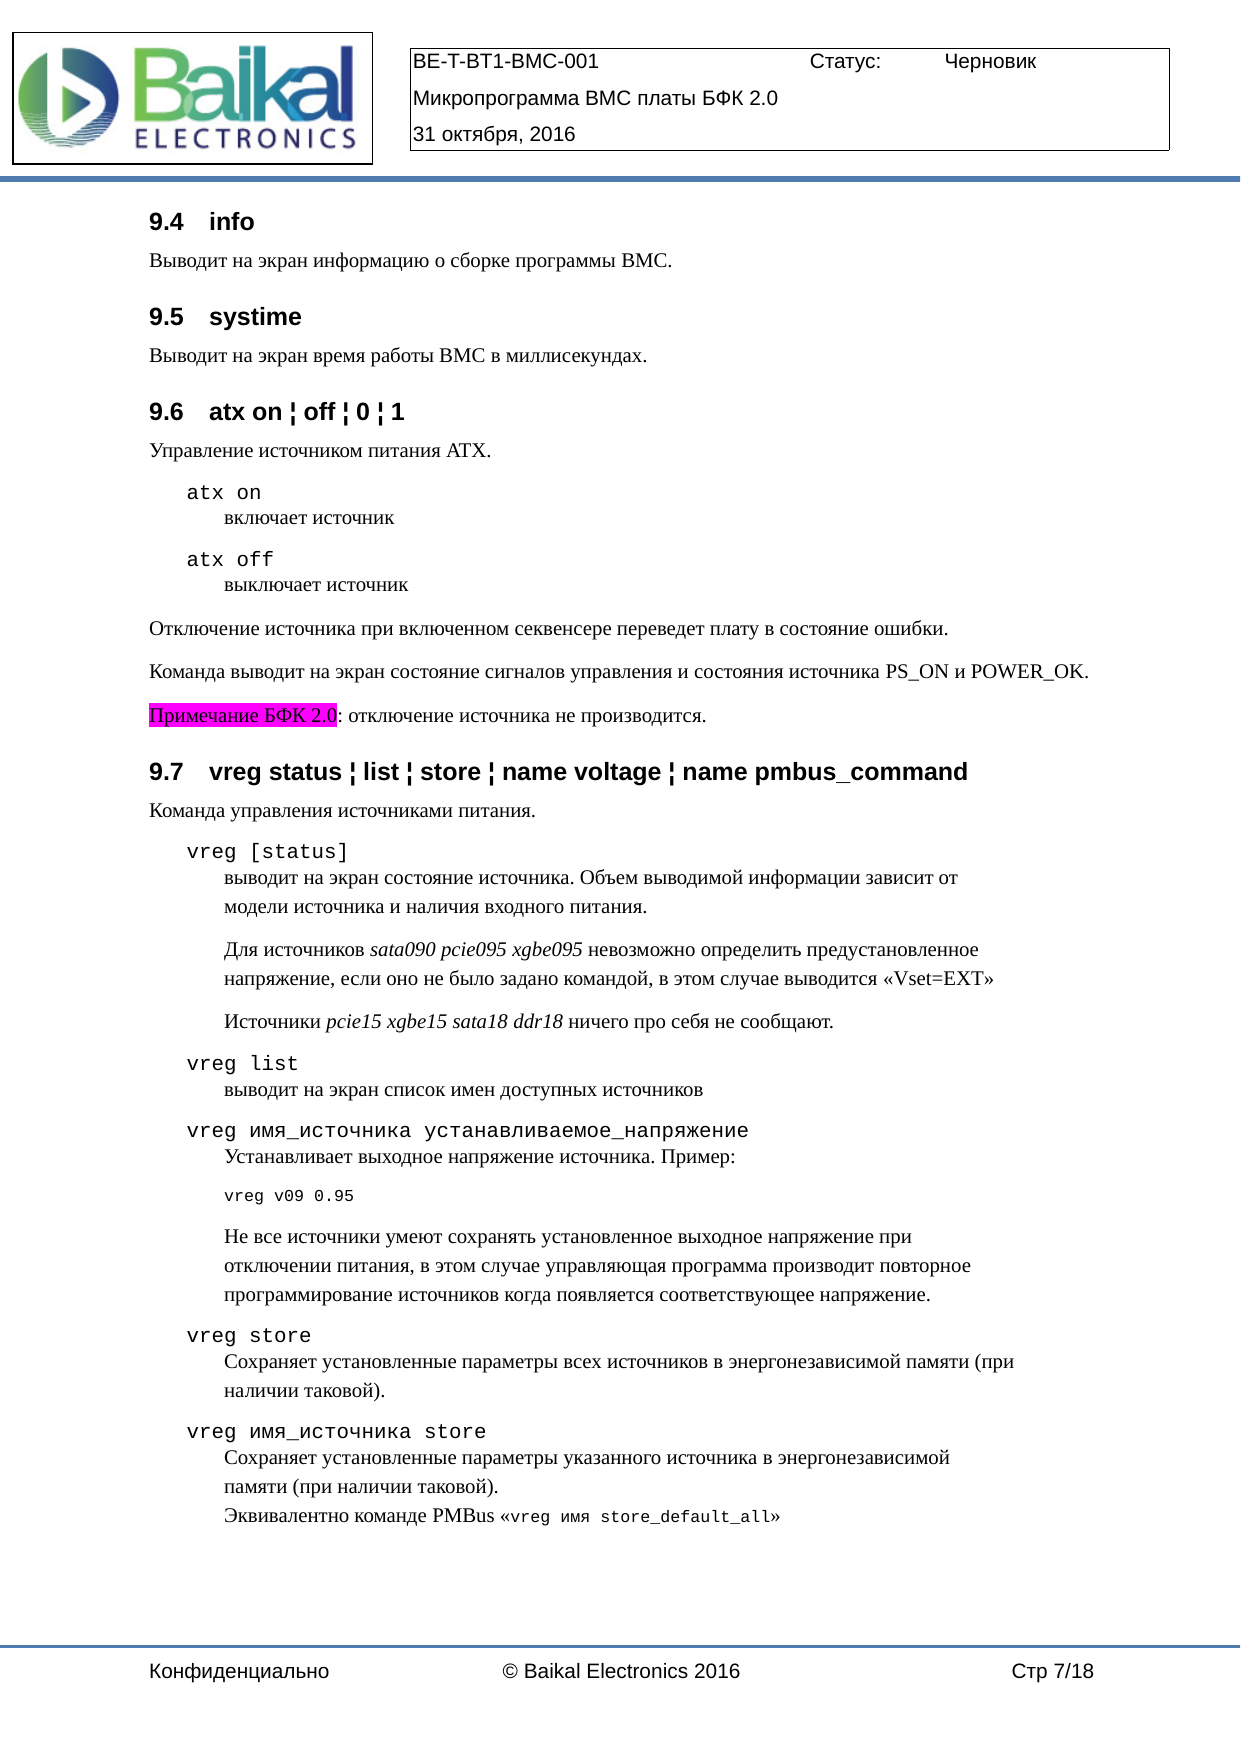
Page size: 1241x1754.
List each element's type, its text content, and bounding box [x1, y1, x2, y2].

text включает источник [224, 505, 1015, 529]
text Выводит на экран время работы BMC в миллисекундах. [149, 343, 1090, 367]
text Примечание БФК 2.0: отключение источника не производится. [149, 703, 1090, 727]
subtitle vreg status ¦ list ¦ store ¦ name voltage ¦ name pmbus_command [149, 757, 1090, 785]
text Управление источником питания ATX. [149, 438, 1090, 462]
text Команда выводит на экран состояние сигналов управления и состояния источника PS_ON и POWER_OK. [149, 659, 1090, 683]
text выводит на экран список имен доступных источников [224, 1077, 1015, 1101]
text Не все источники умеют сохранять установленное выходное напряжение при отключении питания, в этом случае управляющая программа производит повторное программирование источников когда появляется соответствующее напряжение. [224, 1224, 1015, 1306]
text Выводит на экран информацию о сборке программы BMC. [149, 248, 1090, 272]
picture [14, 33, 205, 52]
text Команда управления источниками питания. [149, 798, 1090, 822]
text выключает источник [224, 572, 1015, 596]
text vreg имя_источника устанавливаемое_напряжение [149, 1120, 1090, 1144]
text Отключение источника при включенном секвенсере переведет плату в состояние ошибки. [149, 616, 1090, 640]
text vreg list [149, 1053, 1090, 1077]
text vreg [status] [149, 841, 1090, 865]
text atx off [149, 549, 1090, 572]
text vreg store [149, 1325, 1090, 1349]
subtitle systime [149, 302, 1090, 331]
text Сохраняет установленные параметры указанного источника в энергонезависимой памяти (при наличии таковой). Эквивалентно команде PMBus «vreg имя store_default_all» [224, 1445, 1015, 1527]
text vreg v09 0.95 [224, 1187, 1015, 1206]
subtitle atx on ¦ off ¦ 0 ¦ 1 [149, 397, 1090, 426]
text atx on [149, 482, 1090, 505]
text выводит на экран состояние источника. Объем выводимой информации зависит от модели источника и наличия входного питания. [224, 865, 1015, 918]
text Для источников sata090 pcie095 xgbe095 невозможно определить предустановленное напряжение, если оно не было задано командой, в этом случае выводится «Vset=EXT» [224, 937, 1015, 990]
subtitle info [149, 207, 1090, 236]
text Устанавливает выходное напряжение источника. Пример: [224, 1144, 1015, 1168]
text vreg имя_источника store [149, 1421, 1090, 1445]
text Сохраняет установленные параметры всех источников в энергонезависимой памяти (при наличии таковой). [224, 1349, 1015, 1402]
text Источники pcie15 xgbe15 sata18 ddr18 ничего про себя не сообщают. [224, 1009, 1015, 1033]
